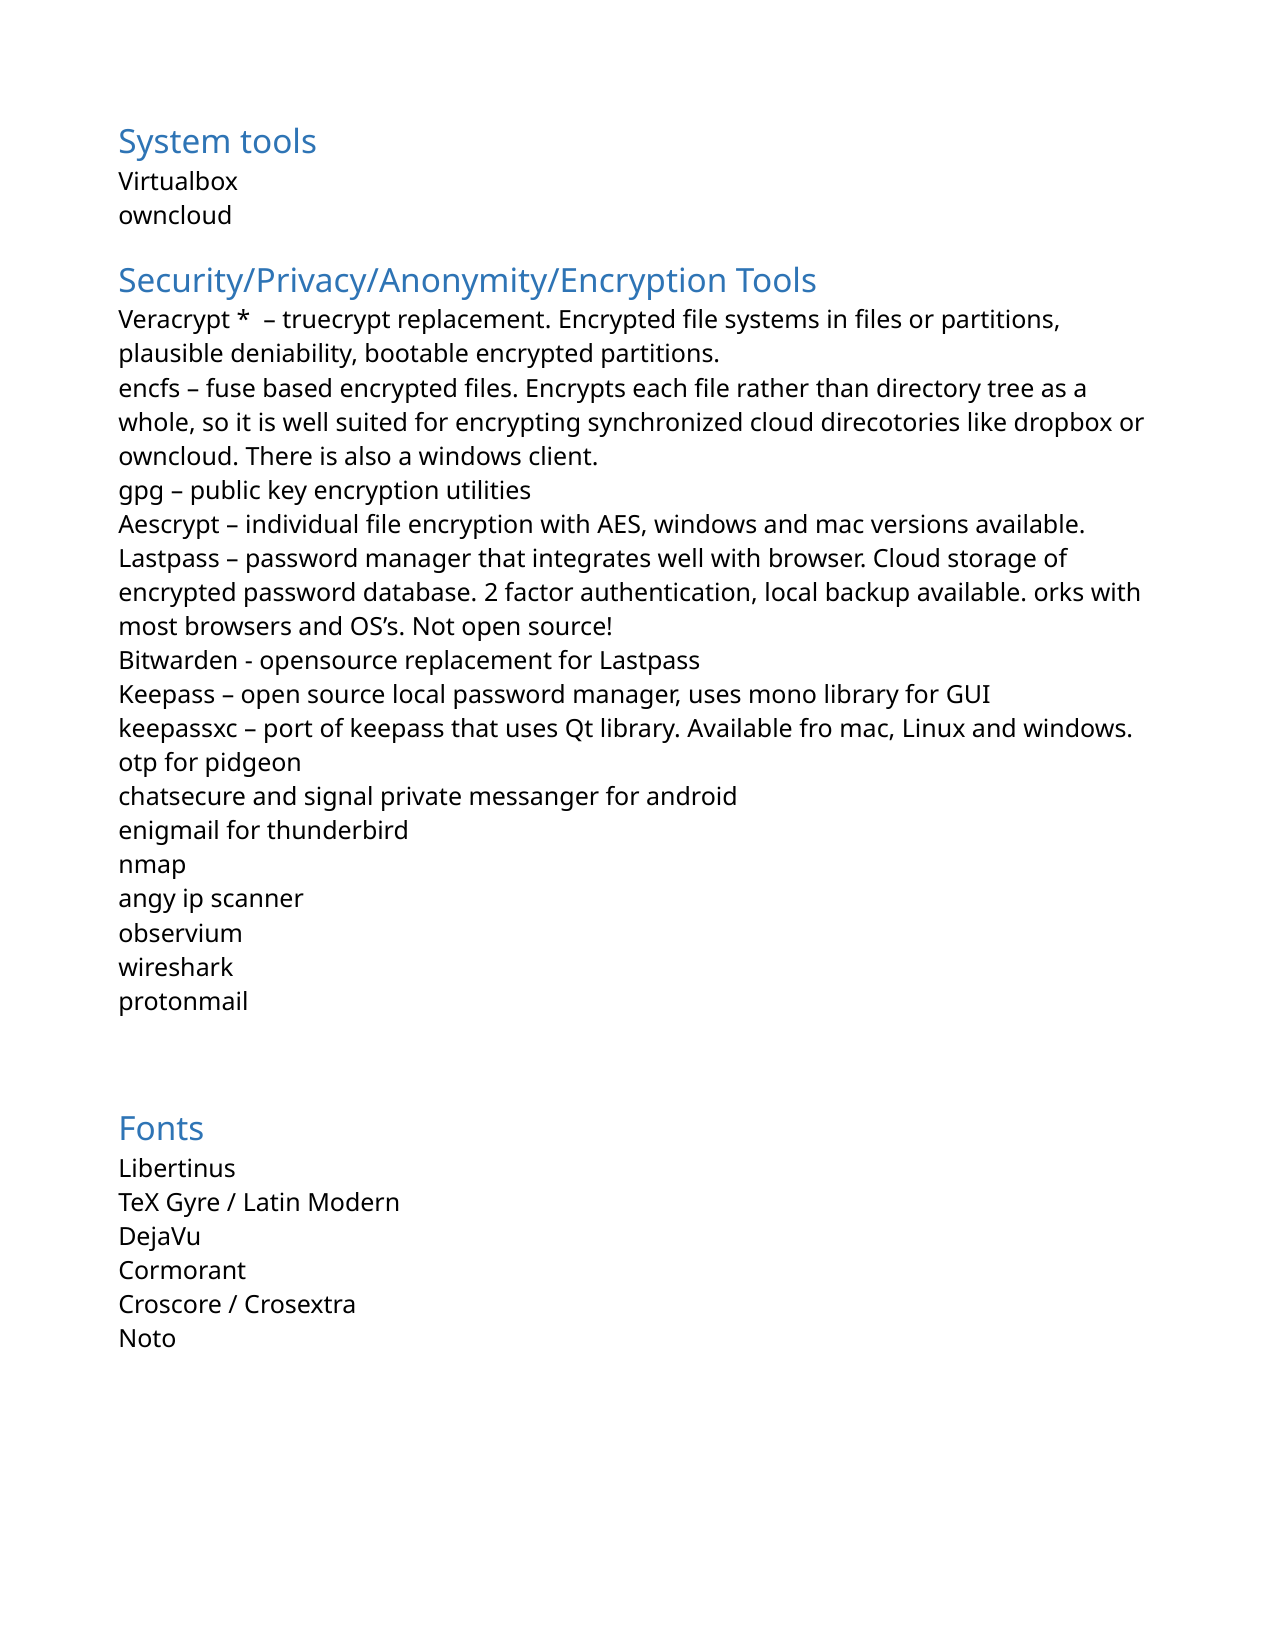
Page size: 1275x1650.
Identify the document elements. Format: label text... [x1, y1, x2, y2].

text Keepass – open source local password manager, uses mono library for GUI [118, 677, 1157, 711]
text TeX Gyre / Latin Modern [118, 1185, 1157, 1219]
text Lastpass – password manager that integrates well with browser. Cloud storage of encrypted password database. 2 factor authentication, local backup available. orks with most browsers and OS’s. Not open source! [118, 541, 1157, 643]
text Veracrypt * – truecrypt replacement. Encrypted file systems in files or partitions, plausible deniability, bootable encrypted partitions. [118, 302, 1157, 370]
text Aescrypt – individual file encryption with AES, windows and mac versions available. [118, 506, 1157, 541]
text Croscore / Crosextra [118, 1287, 1157, 1321]
text keepassxc – port of keepass that uses Qt library. Available fro mac, Linux and windows. [118, 711, 1157, 745]
text angy ip scanner [118, 881, 1157, 915]
subtitle System tools [118, 118, 1157, 163]
subtitle Security/Privacy/Anonymity/Encryption Tools [118, 257, 1157, 302]
text Libertinus [118, 1151, 1157, 1185]
text otp for pidgeon [118, 745, 1157, 779]
text DejaVu [118, 1219, 1157, 1253]
text observium [118, 915, 1157, 949]
text chatsecure and signal private messanger for android [118, 779, 1157, 813]
text owncloud [118, 198, 1157, 232]
text wireshark [118, 949, 1157, 983]
text gpg – public key encryption utilities [118, 472, 1157, 506]
text protonmail [118, 983, 1157, 1017]
text encfs – fuse based encrypted files. Encrypts each file rather than directory tree as a whole, so it is well suited for encrypting synchronized cloud direcotories like dropbox or owncloud. There is also a windows client. [118, 370, 1157, 472]
text Cormorant [118, 1253, 1157, 1287]
text enigmail for thunderbird [118, 813, 1157, 847]
text Bitwarden - opensource replacement for Lastpass [118, 643, 1157, 677]
text Noto [118, 1321, 1157, 1355]
text nmap [118, 847, 1157, 881]
text Virtualbox [118, 163, 1157, 198]
subtitle Fonts [118, 1105, 1157, 1151]
